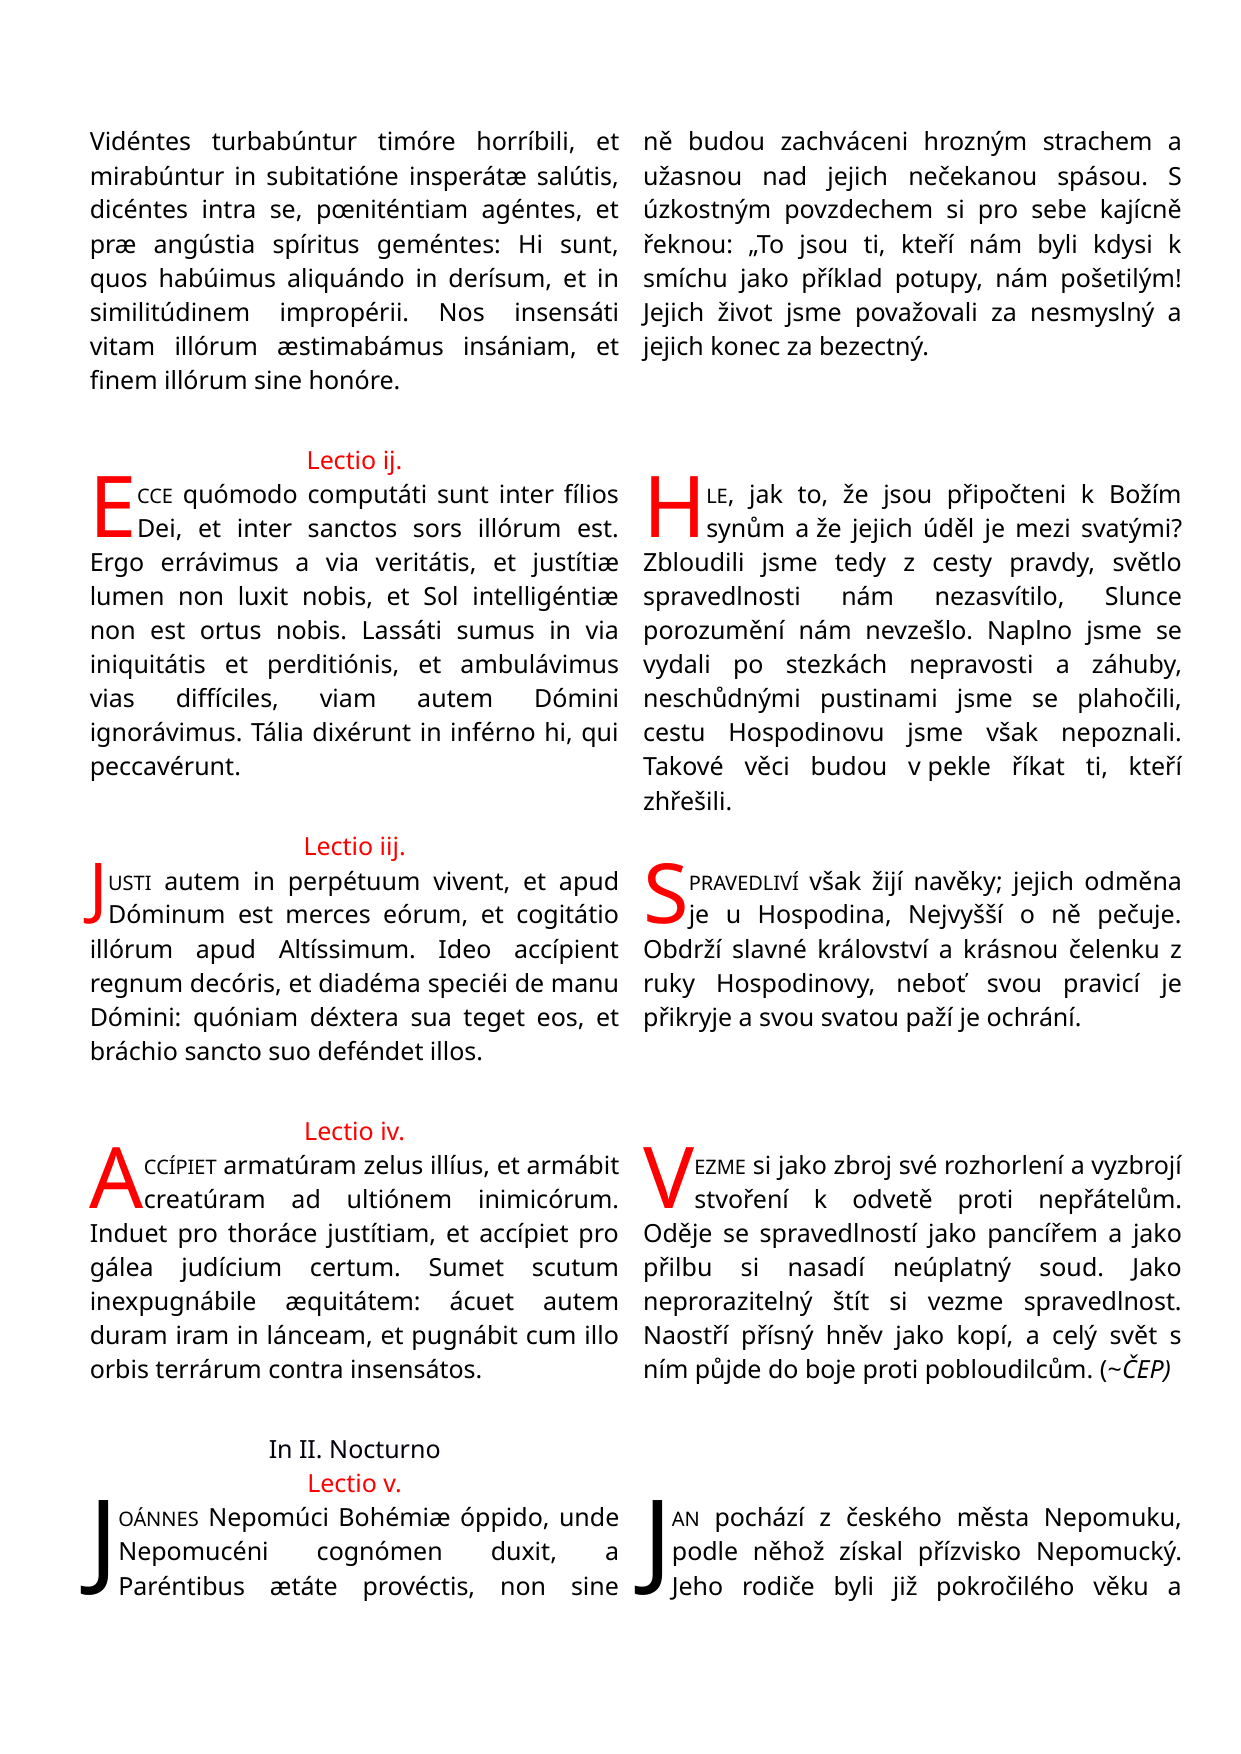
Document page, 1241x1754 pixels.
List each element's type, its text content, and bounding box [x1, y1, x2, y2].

table_cell In I. Nocturno De libro Sapiéntiæ. Lectio j. Cap. 5. Stabunt justi in magna constántia advérsus eos, qui se angustiavérunt, et qui abstulérunt labóres eórum. Vidéntes turbabúntur timóre horríbili, et mirabúntur in subitatióne insperátæ salútis, dicéntes intra se, pœniténtiam agéntes, et præ angústia spíritus geméntes: Hi sunt, quos habúimus aliquándo in derísum, et in similitúdinem impropérii. Nos insensáti vitam illórum æstimabámus insániam, et finem illórum sine honóre. [78, 118, 631, 437]
table_cell ně budou zachváceni hrozným strachem a užasnou nad jejich nečekanou spásou. S úzkostným povzdechem si pro sebe kajícně řeknou: „To jsou ti, kteří nám byli kdysi k smíchu jako příklad potupy, nám pošetilým! Jejich život jsme považovali za nesmyslný a jejich konec za bezectný. [631, 118, 1194, 437]
table_cell Jan pochází z českého města Nepomuku, podle něhož získal přízvisko Nepomucký. Jeho rodiče byli již pokročilého věku a v předzvěsti budoucí svatosti nad domem v den jeho narození zázračně zazářily plameny. Když jako nemluvně těžce onemocněl, zásluhou Blahoslavené Panny, která jej dle rodičů již při narození přijala, vyvázl z ohrožení života nedotčen. S obrovským nadáním a zbožnými vlohami, poslušen nebeským vnuknutím prožíval svůj chlapecký věk mezi svatými a nábožnými cvičeními. Když zaslechl proměňovací slova Kněze, který zrovna vysluhoval Božskou Oběť, ze své vlastní vůle, neboť bydlel nedaleko Kláštera Cisterciáckých Mnichů v Nepomuku, zvykl si každého dne hned ráno vyběhnout a vždy jednomu z Kněží sloužících u Oltáře ministrovat. V Žatci se mu dostalo vytříbeného humanitního vzdělání, v Praze pak pěstoval náročnější disciplíny, získal vzdělání ve Filosofii, Theologii a stal se bakalářem Posvátného Kanonického Práva. Když byl vysvěcen na Kněze a díky znalosti Svatých řádně připraven k získávání dobra duším, hluboce se oddal službě Božímu slovu. [631, 1426, 1194, 1608]
table_cell In II. Nocturno Lectio v. Joánnes Nepomúci Bohémiæ óppido, unde Nepomucéni cognómen duxit, a Paréntibus ætáte provéctis, non sine futúræ Sanctitátis præságio flammis supra nascéntis domum mirabíliter collucéntibus ortus est. Cum infans in gravem morbum incidisset, Beátæ Virginis ope, cui natum Parentes referébant accéptum e vitæ perículo evásit incólumis. Egrégia índole, piáque institutióne cœléstibus indíciis obsequénte inter sanctas religiosásque exercitatiónes puerítiam egit; Fórmula enim Presbyteris Divínum Sacrifícium factúris inserviéndi percépta; sponte sua ad Cœnóbium Monachórum Cisterciénsium Nepomúco ádjacens, primo mane decúrrere, singulísque Dei Mystis ad Aras operatúris ministráre consuévit. Zatécii politióribus líteris ad humanitátem informátus; Pragæ vero gravióribus disciplínis excúltus, Philosophíæ, Theologíæ, Sacrorúmque Cánonum Magistérium et Láuream eméruit. Sacerdotio initiátus, atque a sciéntia Sanctórum ad lucra animárum rite comparátus, ministério verbi Dei se pénitus addíxit. [78, 1426, 631, 1608]
table_cell Vezme si jako zbroj své rozhorlení a vyzbrojí stvoření k odvetě proti nepřátelům. Oděje se spravedlností jako pancířem a jako přilbu si nasadí neúplatný soud. Jako neprorazitelný štít si vezme spravedlnost. Naostří přísný hněv jako kopí, a celý svět s ním půjde do boje proti pobloudilcům. (~ČEP) [631, 1108, 1194, 1426]
table_cell Lectio iij. Justi autem in perpétuum vivent, et apud Dóminum est merces eórum, et cogitátio illórum apud Altíssimum. Ideo accípient regnum decóris, et diadéma speciéi de manu Dómini: quóniam déxtera sua teget eos, et bráchio sancto suo deféndet illos. [78, 823, 631, 1107]
table_cell Lectio ij. Ecce quómodo computáti sunt inter fílios Dei, et inter sanctos sors illórum est. Ergo errávimus a via veritátis, et justítiæ lumen non luxit nobis, et Sol intelligéntiæ non est ortus nobis. Lassáti sumus in via iniquitátis et perditiónis, et ambulávimus vias diffíciles, viam autem Dómini ignorávimus. Tália dixérunt in inférno hi, qui peccavérunt. [78, 437, 631, 823]
table_cell Lectio iv. Accípiet armatúram zelus illíus, et armábit creatúram ad ultiónem inimicórum. Induet pro thoráce justítiam, et accípiet pro gálea judícium certum. Sumet scutum inexpugnábile æquitátem: ácuet autem duram iram in lánceam, et pugnábit cum illo orbis terrárum contra insensátos. [78, 1108, 631, 1426]
table_cell Hle, jak to, že jsou připočteni k Božím synům a že jejich úděl je mezi svatými? Zbloudili jsme tedy z cesty pravdy, světlo spravedlnosti nám nezasvítilo, Slunce porozumění nám nevzešlo. Naplno jsme se vydali po stezkách nepravosti a záhuby, neschůdnými pustinami jsme se plahočili, cestu Hospodinovu jsme však nepoznali. Takové věci budou v pekle říkat ti, kteří zhřešili. [631, 437, 1194, 823]
table_cell Spravedliví však žijí navěky; jejich odměna je u Hospodina, Nejvyšší o ně pečuje. Obdrží slavné království a krásnou čelenku z ruky Hospodinovy, neboť svou pravicí je přikryje a svou svatou paží je ochrání. [631, 823, 1194, 1107]
